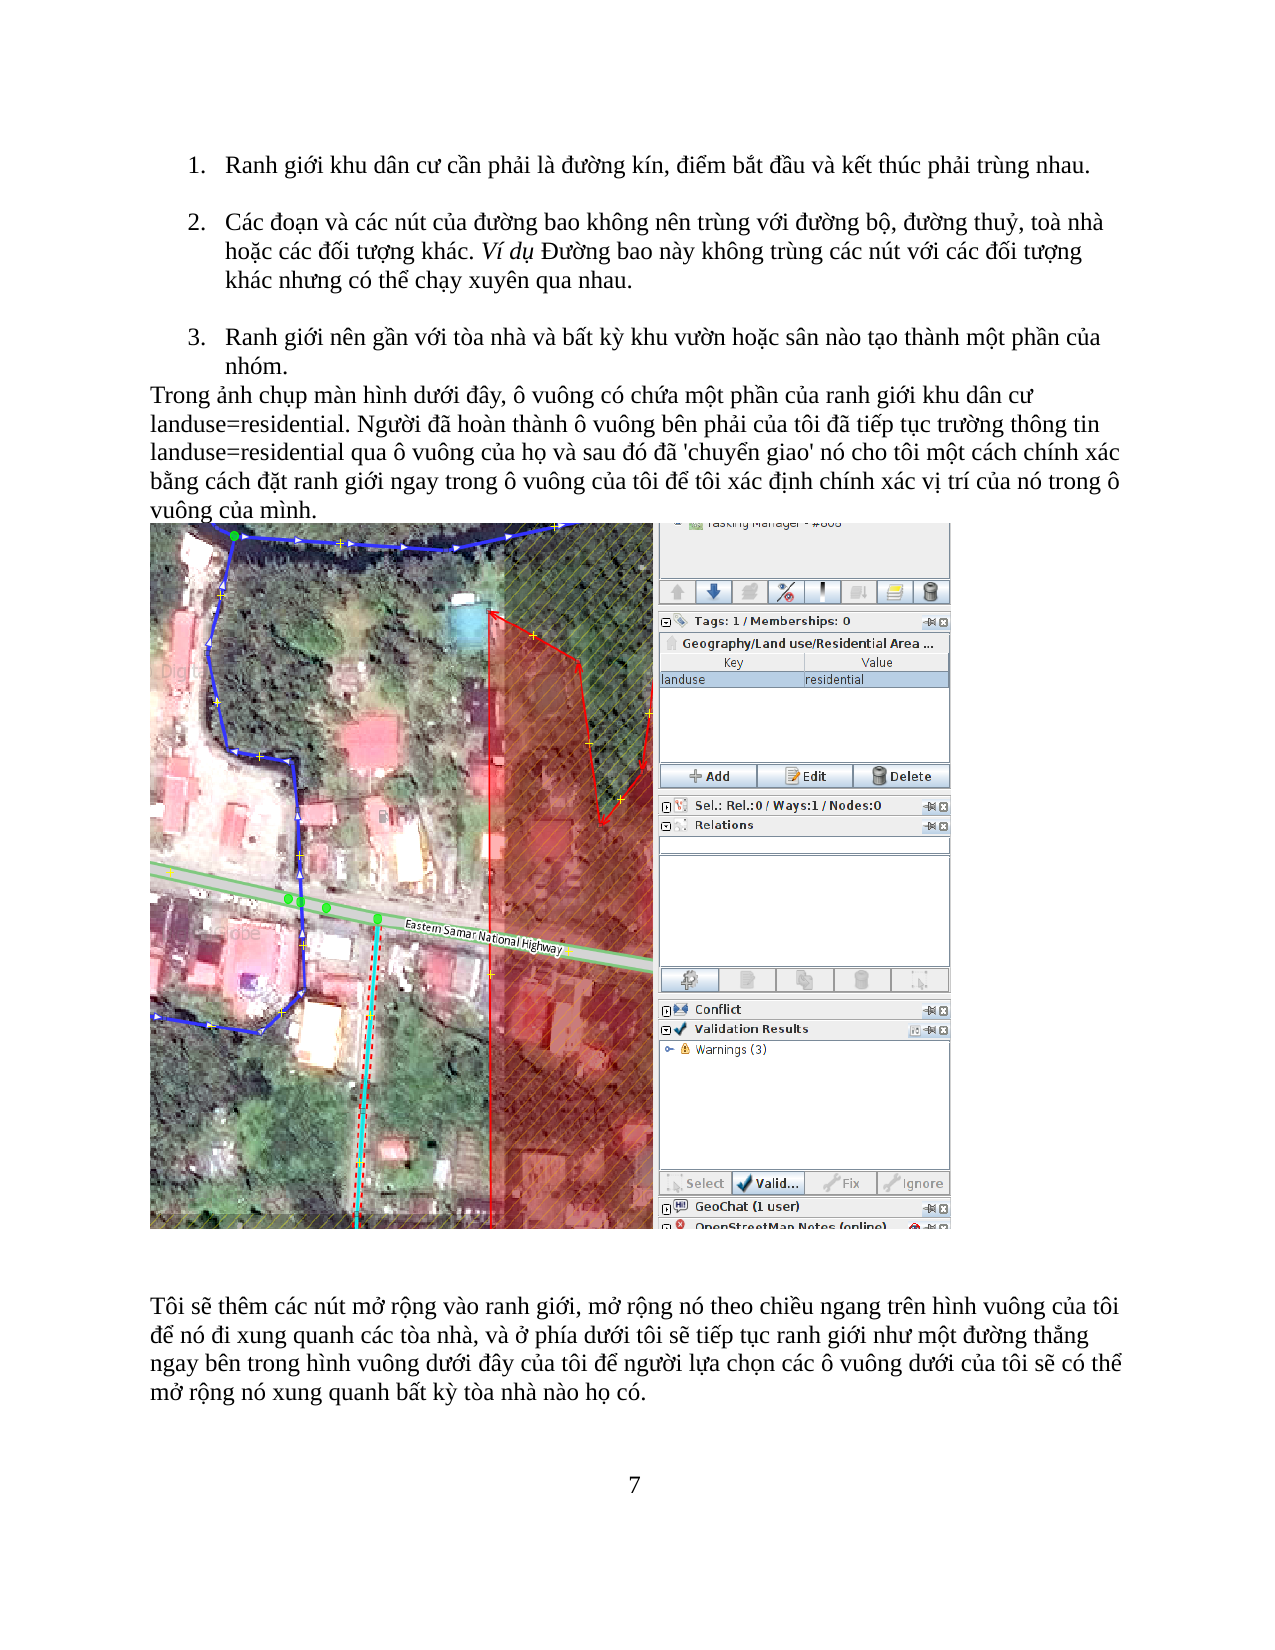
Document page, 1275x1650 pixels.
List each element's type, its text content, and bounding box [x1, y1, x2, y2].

list Ranh giới nên gần với tòa nhà và bất kỳ khu vườn hoặc sân nào tạo thành một phần của nhóm. [187, 322, 1125, 380]
text Trong ảnh chụp màn hình dưới đây, ô vuông có chứa một phần của ranh giới khu dân cư landuse=residential. Người đã hoàn thành ô vuông bên phải của tôi đã tiếp tục trường thông tin landuse=residential qua ô vuông của họ và sau đó đã 'chuyển giao' nó cho tôi một cách chính xác bằng cách đặt ranh giới ngay trong ô vuông của tôi để tôi xác định chính xác vị trí của nó trong ô vuông của mình. [150, 380, 1125, 524]
list Ranh giới khu dân cư cần phải là đường kín, điểm bắt đầu và kết thúc phải trùng nhau. [187, 150, 1125, 207]
list Các đoạn và các nút của đường bao không nên trùng với đường bộ, đường thuỷ, toà nhà hoặc các đối tượng khác. Ví dụ Đường bao này không trùng các nút với các đối tượng khác nhưng có thể chạy xuyên qua nhau. [187, 207, 1125, 322]
picture [150, 523, 951, 1229]
text Tôi sẽ thêm các nút mở rộng vào ranh giới, mở rộng nó theo chiều ngang trên hình vuông của tôi để nó đi xung quanh các tòa nhà, và ở phía dưới tôi sẽ tiếp tục ranh giới như một đường thẳng ngay bên trong hình vuông dưới đây của tôi để người lựa chọn các ô vuông dưới của tôi sẽ có thể mở rộng nó xung quanh bất kỳ tòa nhà nào họ có. [150, 1291, 1125, 1406]
